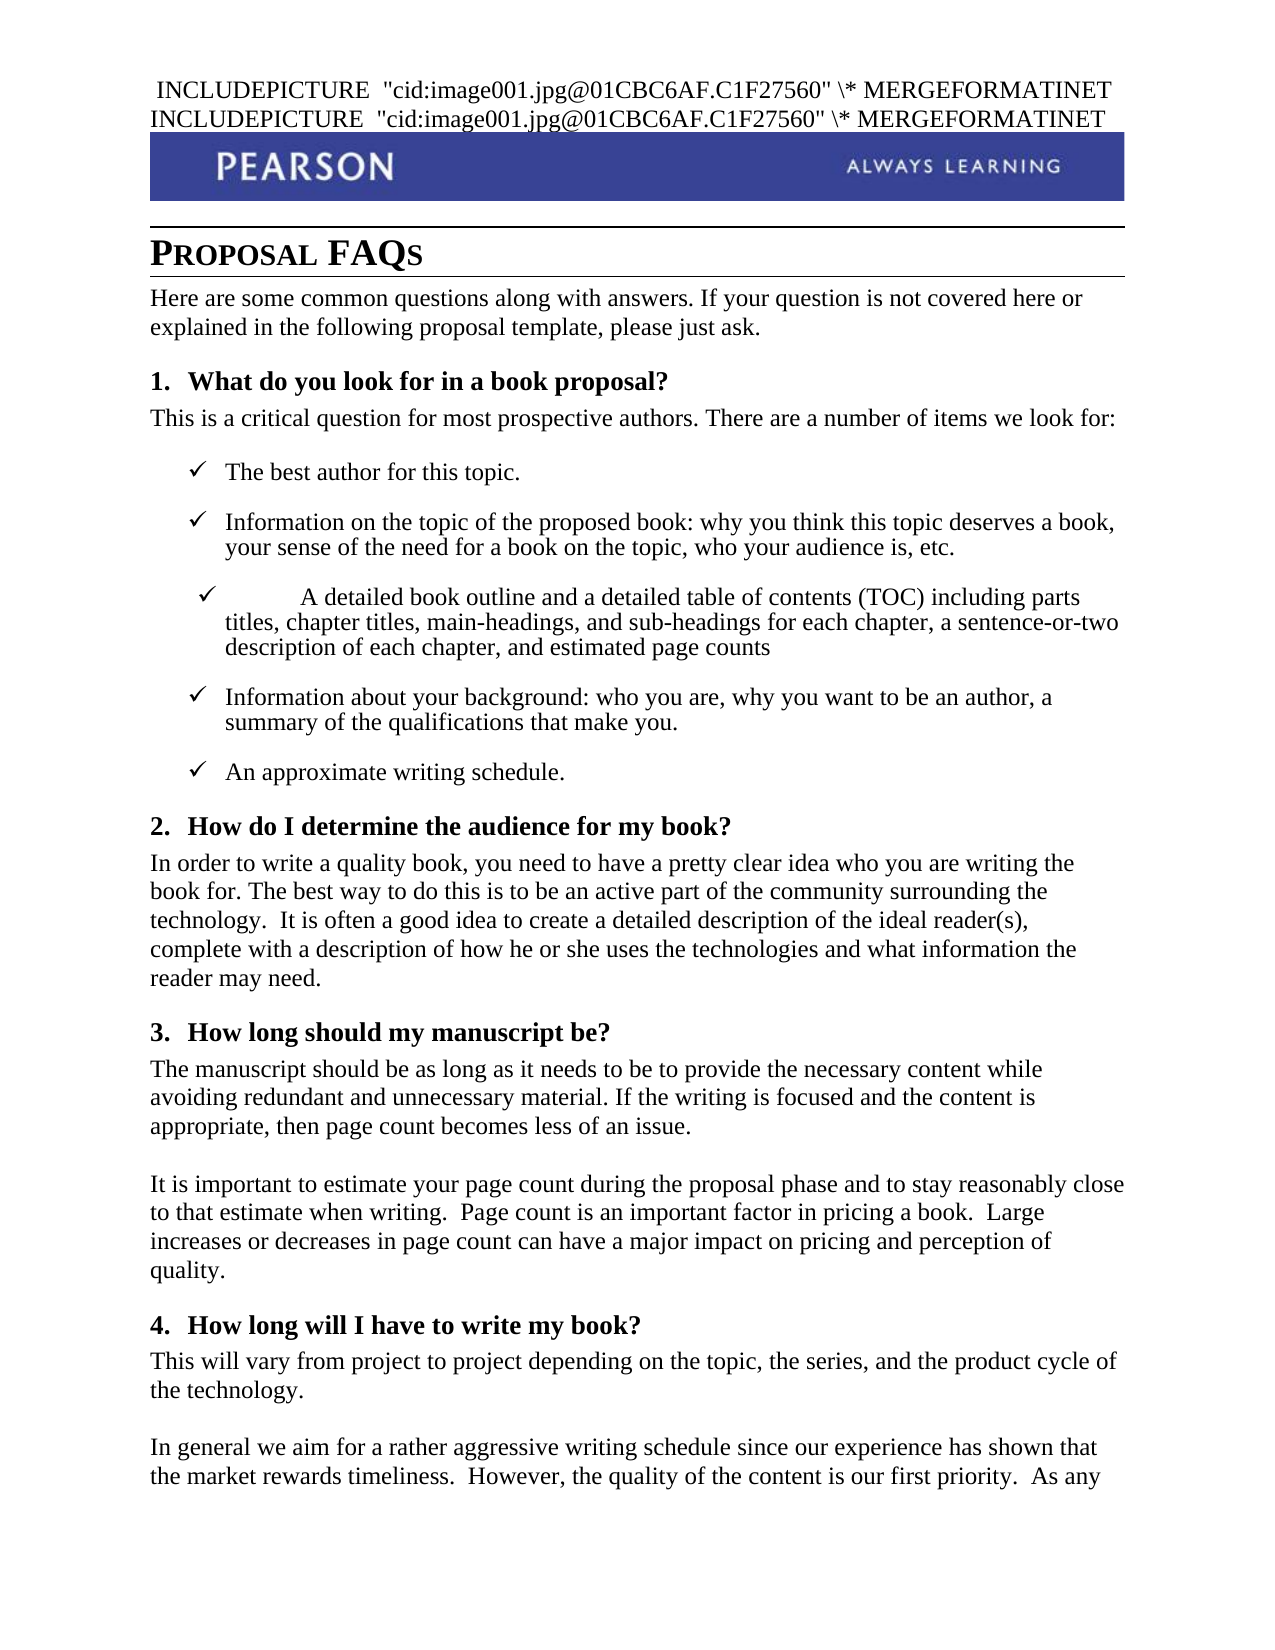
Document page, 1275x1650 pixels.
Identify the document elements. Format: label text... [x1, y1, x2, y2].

list The best author for this topic. [187, 460, 1125, 485]
text The manuscript should be as long as it needs to be to provide the necessary content while avoiding redundant and unnecessary material. If the writing is focused and the content is appropriate, then page count becomes less of an issue. [150, 1054, 1125, 1140]
list An approximate writing schedule. [187, 760, 1125, 785]
text In order to write a quality book, you need to have a pretty clear idea who you are writing the book for. The best way to do this is to be an active part of the community surrounding the technology. It is often a good idea to create a detailed description of the ideal reader(s), complete with a description of how he or she uses the technologies and what information the reader may need. [150, 848, 1125, 991]
text It is important to estimate your page count during the proposal phase and to stay reasonably close to that estimate when writing. Page count is an important factor in pricing a book. Large increases or decreases in page count can have a major impact on pricing and perception of quality. [150, 1169, 1125, 1284]
list A detailed book outline and a detailed table of contents (TOC) including parts titles, chapter titles, main-headings, and sub-headings for each chapter, a sentence-or-two description of each chapter, and estimated page counts [197, 585, 1125, 660]
subtitle 4. How long will I have to write my book? [150, 1309, 1125, 1340]
subtitle Proposal FAQs [150, 228, 1125, 276]
text This is a critical question for most prospective authors. There are a number of items we look for: [150, 403, 1125, 431]
subtitle 3. How long should my manuscript be? [150, 1016, 1125, 1047]
list Information on the topic of the proposed book: why you think this topic deserves a book, your sense of the need for a book on the topic, who your audience is, etc. [187, 510, 1125, 560]
text This will vary from project to project depending on the topic, the series, and the product cycle of the technology. [150, 1346, 1125, 1404]
text Here are some common questions along with answers. If your question is not covered here or explained in the following proposal template, please just ask. [150, 283, 1125, 340]
subtitle 2. How do I determine the audience for my book? [150, 810, 1125, 841]
list Information about your background: who you are, why you want to be an author, a summary of the qualifications that make you. [187, 685, 1125, 735]
picture [150, 132, 1125, 201]
subtitle 1. What do you look for in a book proposal? [150, 365, 1125, 396]
text In general we aim for a rather aggressive writing schedule since our experience has shown that the market rewards timeliness. However, the quality of the content is our first priority. As any [150, 1432, 1125, 1490]
